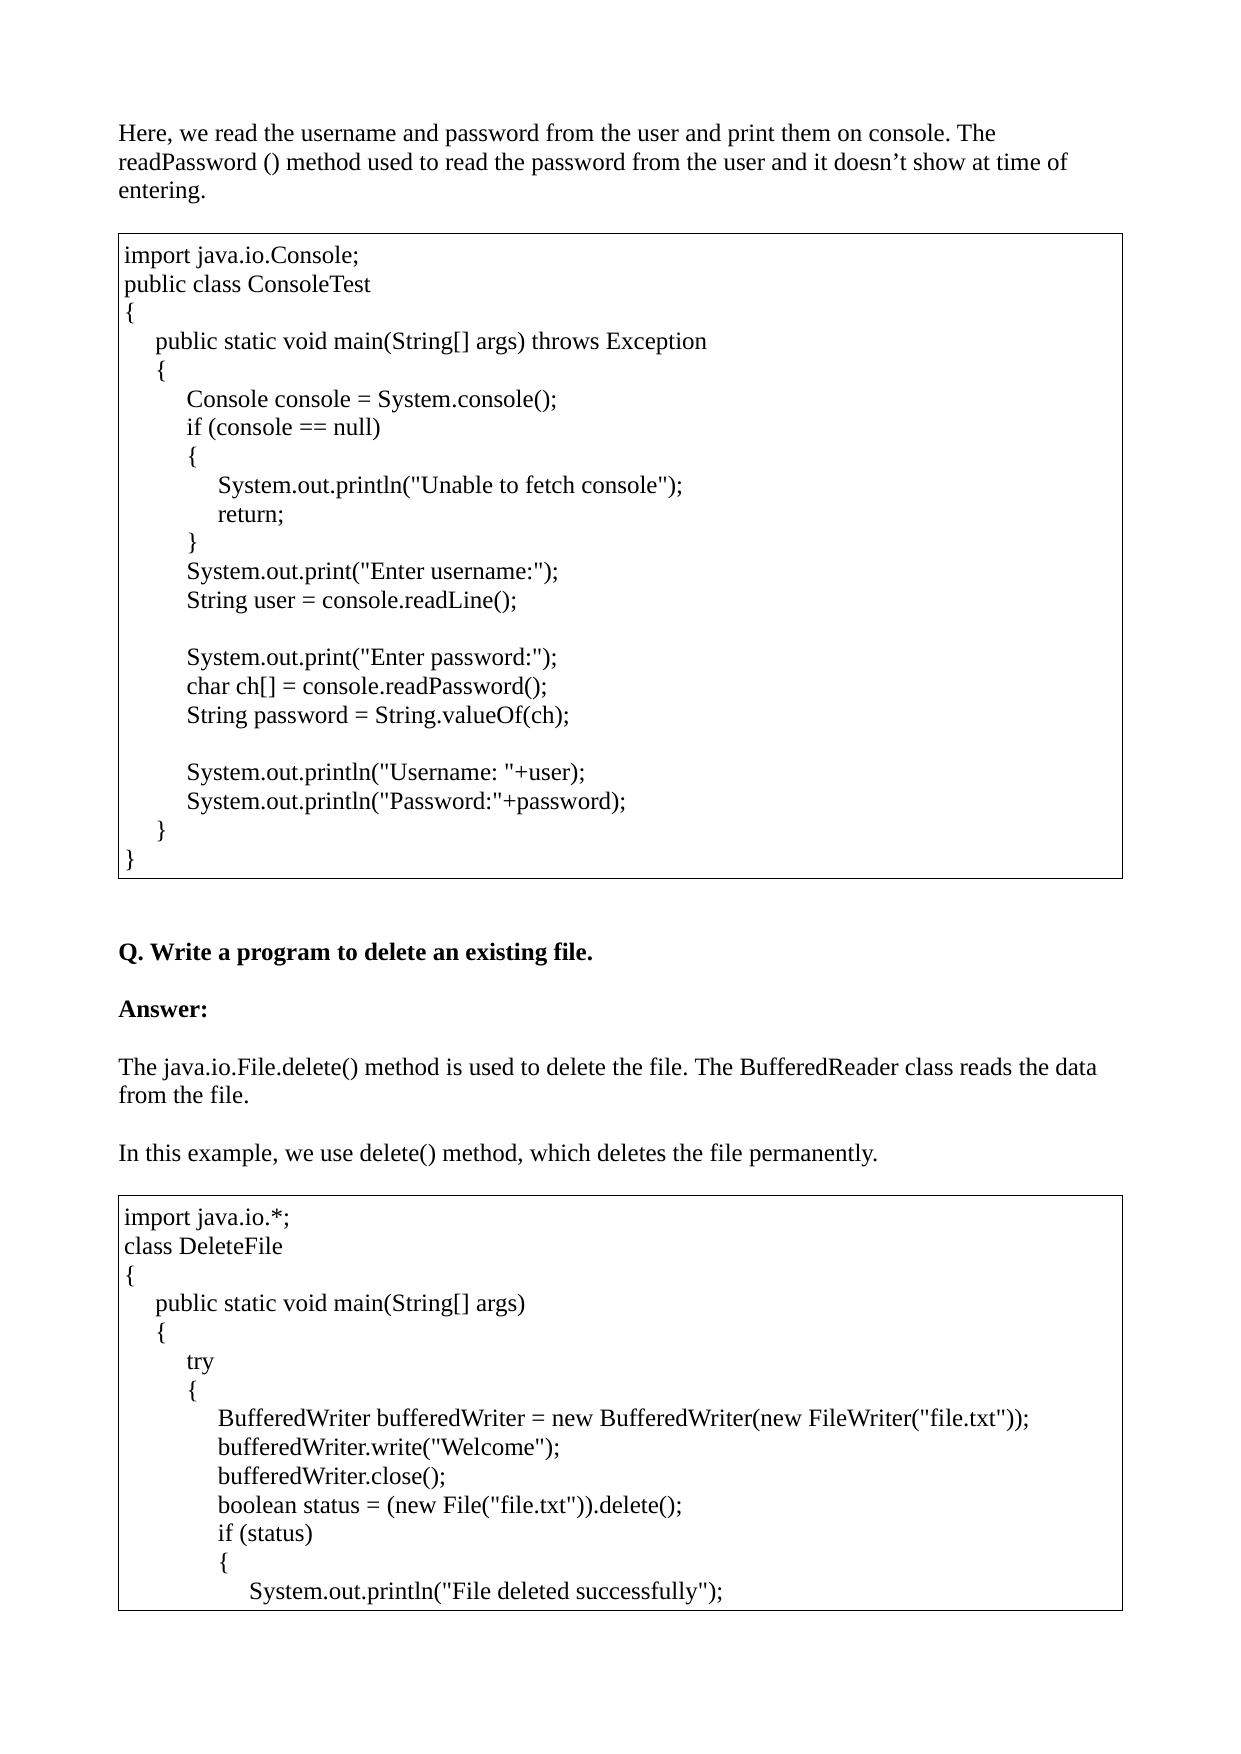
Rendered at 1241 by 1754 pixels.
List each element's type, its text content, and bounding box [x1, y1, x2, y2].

table_header import java.io.*; class DeleteFile { public static void main(String[] args) { try { BufferedWriter bufferedWriter = new BufferedWriter(new FileWriter("file.txt")); bufferedWriter.write("Welcome"); bufferedWriter.close(); boolean status = (new File("file.txt")).delete(); if (status) { System.out.println("File deleted successfully"); [119, 1196, 1122, 1610]
table_header import java.io.Console; public class ConsoleTest { public static void main(String[] args) throws Exception { Console console = System.console(); if (console == null) { System.out.println("Unable to fetch console"); return; } System.out.print("Enter username:"); String user = console.readLine(); System.out.print("Enter password:"); char ch[] = console.readPassword(); String password = String.valueOf(ch); System.out.println("Username: "+user); System.out.println("Password:"+password); } } [119, 234, 1122, 878]
text Q. Write a program to delete an existing file. Answer: The java.io.File.delete() method is used to delete the file. The BufferedReader class reads the data from the file. In this example, we use delete() method, which deletes the file permanently. [118, 937, 1122, 1167]
text Here, we read the username and password from the user and print them on console. The readPassword () method used to read the password from the user and it doesn’t show at time of entering. [118, 118, 1122, 204]
